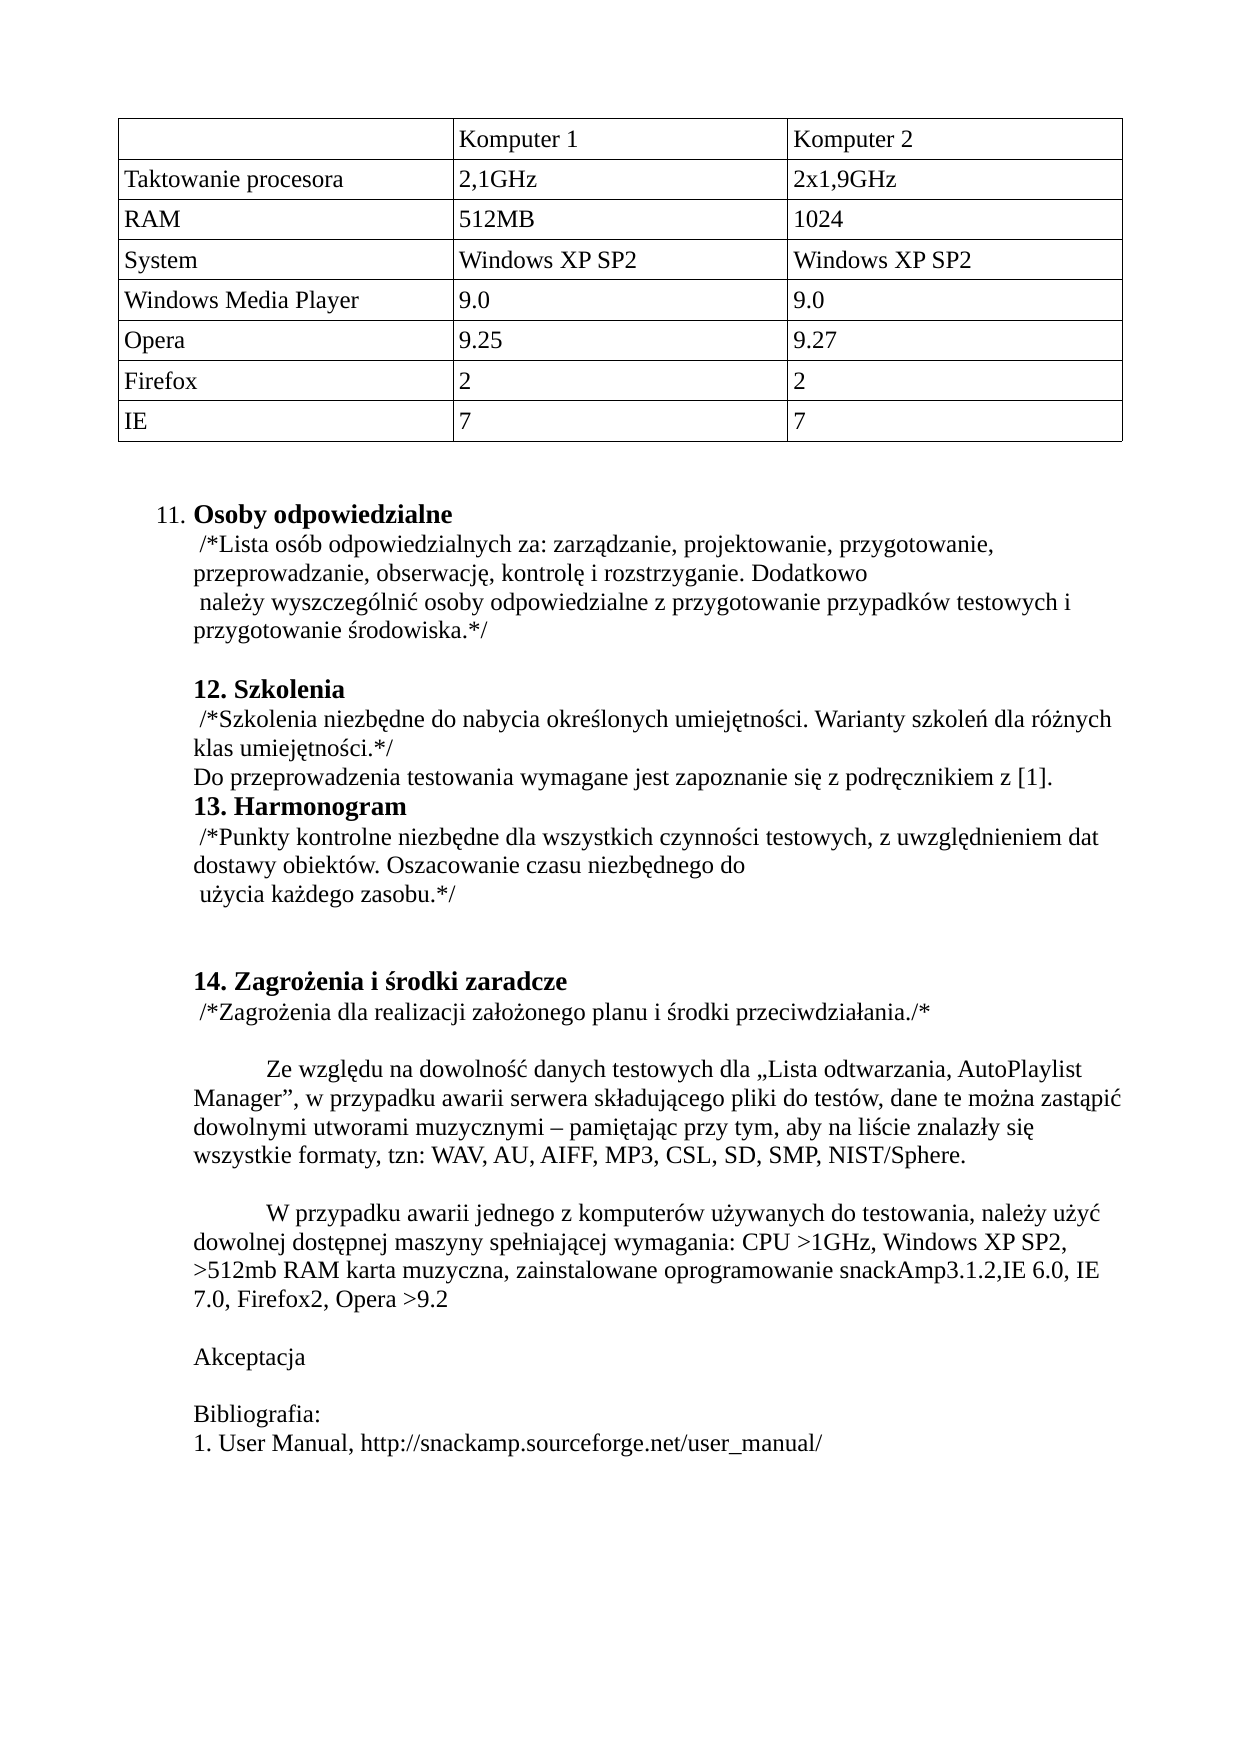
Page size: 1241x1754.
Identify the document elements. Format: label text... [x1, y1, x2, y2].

table_cell Opera [119, 321, 453, 360]
list W przypadku awarii jednego z komputerów używanych do testowania, należy użyć dowolnej dostępnej maszyny spełniającej wymagania: CPU >1GHz, Windows XP SP2, >512mb RAM karta muzyczna, zainstalowane oprogramowanie snackAmp3.1.2,IE 6.0, IE 7.0, Firefox2, Opera >9.2 [156, 1169, 1122, 1313]
table_cell RAM [119, 200, 453, 239]
list Akceptacja Bibliografia: [156, 1313, 1122, 1428]
table_cell 9.25 [454, 321, 787, 360]
table_cell 9.0 [454, 280, 787, 320]
table_cell Firefox [119, 361, 453, 400]
table_cell 2,1GHz [454, 160, 787, 199]
table_cell System [119, 240, 453, 279]
table_cell 2 [788, 361, 1122, 400]
table_header [119, 119, 453, 158]
list Osoby odpowiedzialne /*Lista osób odpowiedzialnych za: zarządzanie, projektowanie, przygotowanie, przeprowadzanie, obserwację, kontrolę i rozstrzyganie. Dodatkowo należy wyszczególnić osoby odpowiedzialne z przygotowanie przypadków testowych i przygotowanie środowiska.*/ 12. Szkolenia /*Szkolenia niezbędne do nabycia określonych umiejętności. Warianty szkoleń dla różnych klas umiejętności.*/ Do przeprowadzenia testowania wymagane jest zapoznanie się z podręcznikiem z [1]. 13. Harmonogram /*Punkty kontrolne niezbędne dla wszystkich czynności testowych, z uwzględnieniem dat dostawy obiektów. Oszacowanie czasu niezbędnego do użycia każdego zasobu.*/ 14. Zagrożenia i środki zaradcze /*Zagrożenia dla realizacji założonego planu i środki przeciwdziałania./* Ze względu na dowolność danych testowych dla „Lista odtwarzania, AutoPlaylist Manager”, w przypadku awarii serwera składującego pliki do testów, dane te można zastąpić dowolnymi utworami muzycznymi – pamiętając przy tym, aby na liście znalazły się wszystkie formaty, tzn: WAV, AU, AIFF, MP3, CSL, SD, SMP, NIST/Sphere. [156, 498, 1122, 1169]
table_cell IE [119, 401, 453, 441]
table_cell 7 [788, 401, 1122, 441]
table_cell Windows Media Player [119, 280, 453, 320]
table_cell Windows XP SP2 [788, 240, 1122, 279]
table_cell 2 [454, 361, 787, 400]
table_header Komputer 2 [788, 119, 1122, 158]
table_cell 7 [454, 401, 787, 441]
table_cell 512MB [454, 200, 787, 239]
list 1. User Manual, http://snackamp.sourceforge.net/user_manual/ [156, 1428, 1122, 1457]
table_cell Windows XP SP2 [454, 240, 787, 279]
table_header Komputer 1 [454, 119, 787, 158]
table_cell 9.0 [788, 280, 1122, 320]
table_cell 2x1,9GHz [788, 160, 1122, 199]
table_cell 1024 [788, 200, 1122, 239]
table_cell Taktowanie procesora [119, 160, 453, 199]
table_cell 9.27 [788, 321, 1122, 360]
